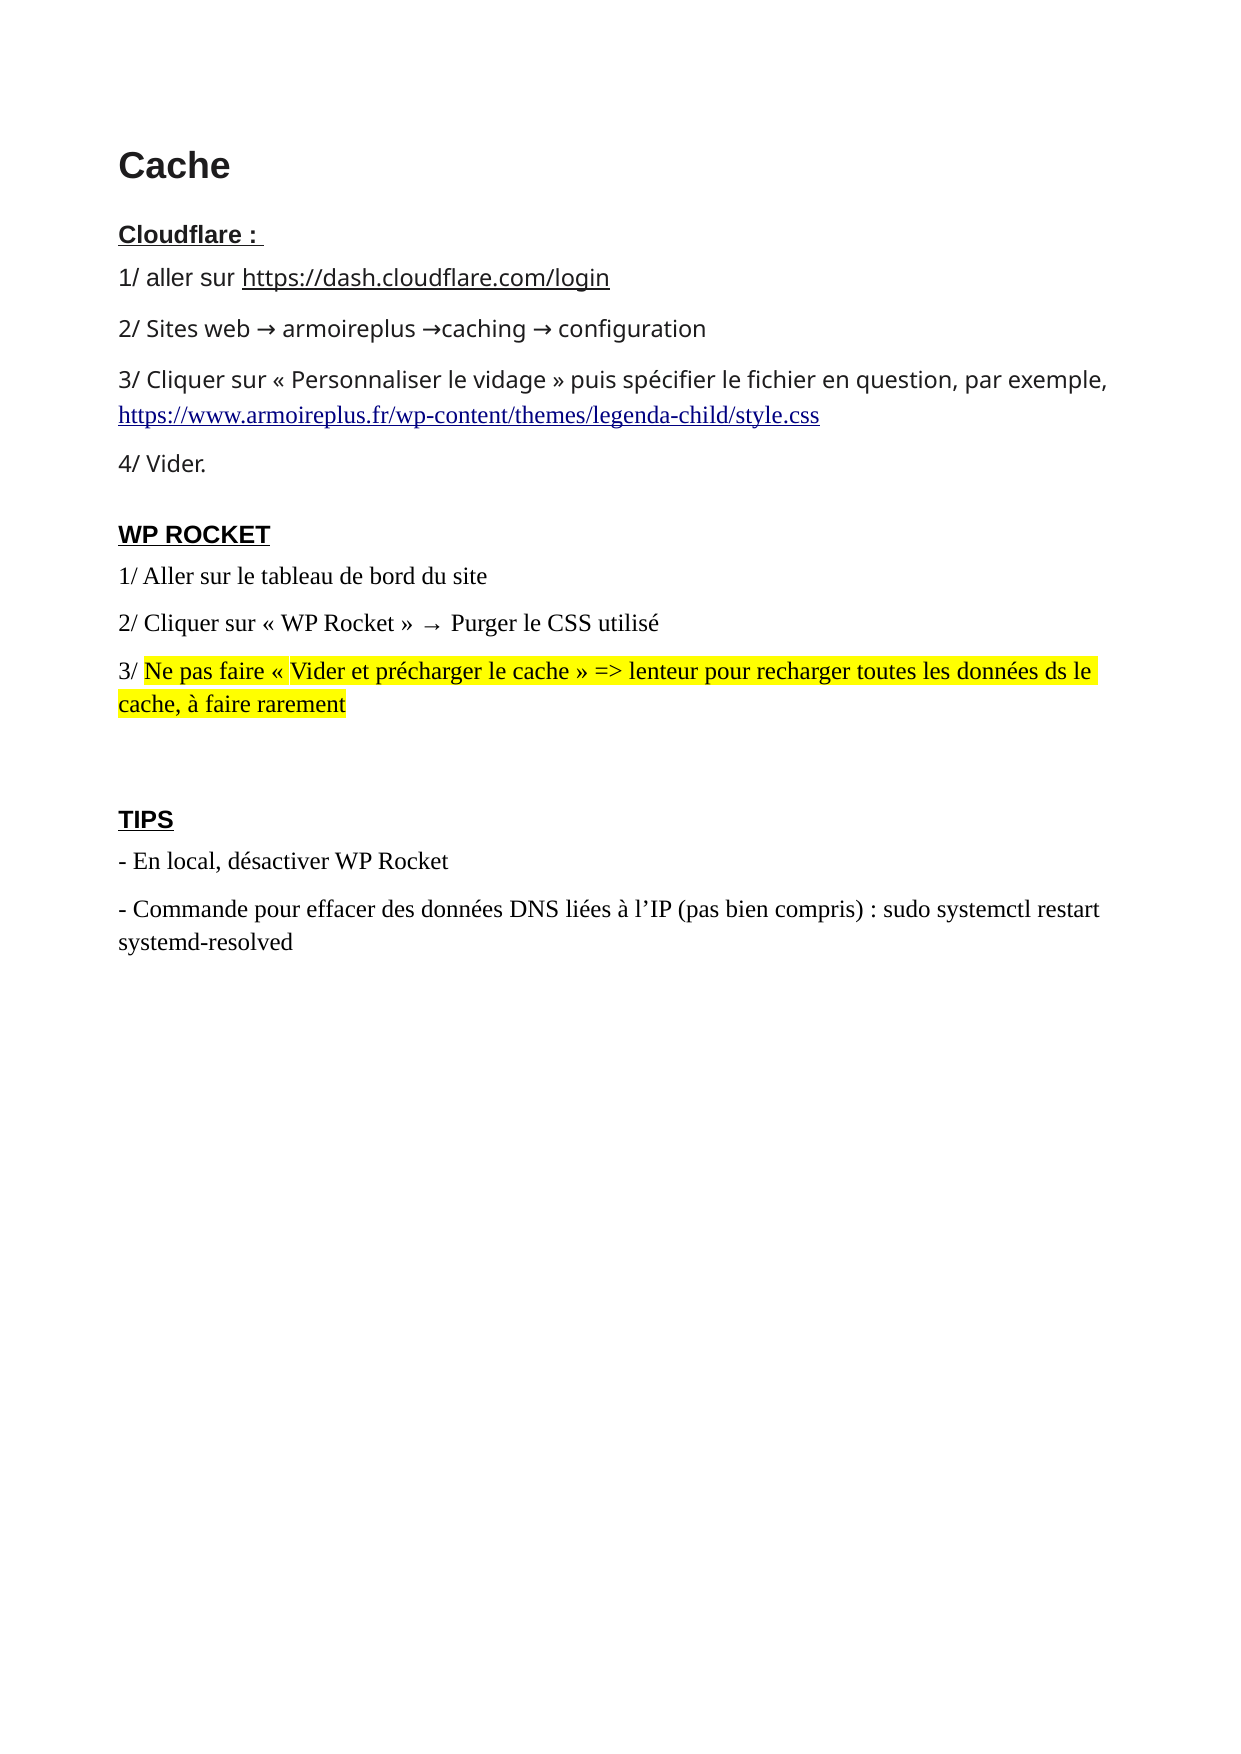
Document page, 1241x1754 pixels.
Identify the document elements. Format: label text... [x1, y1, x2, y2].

text 4/ Vider. [118, 447, 1122, 479]
text 2/ Cliquer sur « WP Rocket » → Purger le CSS utilisé [118, 608, 1122, 637]
text 2/ Sites web → armoireplus →caching → configuration [118, 312, 1122, 344]
text 1/ aller sur https://dash.cloudflare.com/login [118, 261, 1122, 293]
text - Commande pour effacer des données DNS liées à l’IP (pas bien compris) : sudo systemctl restart systemd-resolved [118, 894, 1122, 956]
subtitle Cache [118, 143, 1122, 186]
text 3/ Ne pas faire « Vider et précharger le cache » => lenteur pour recharger toutes les données ds le cache, à faire rarement [118, 656, 1122, 718]
text 3/ Cliquer sur « Personnaliser le vidage » puis spécifier le fichier en question, par exemple, https://www.armoireplus.fr/wp-content/themes/legenda-child/style.css [118, 363, 1122, 428]
text 1/ Aller sur le tableau de bord du site [118, 561, 1122, 589]
text - En local, désactiver WP Rocket [118, 846, 1122, 875]
subtitle WP ROCKET [118, 519, 1122, 548]
subtitle Cloudflare : [118, 219, 1122, 248]
subtitle TIPS [118, 805, 1122, 834]
